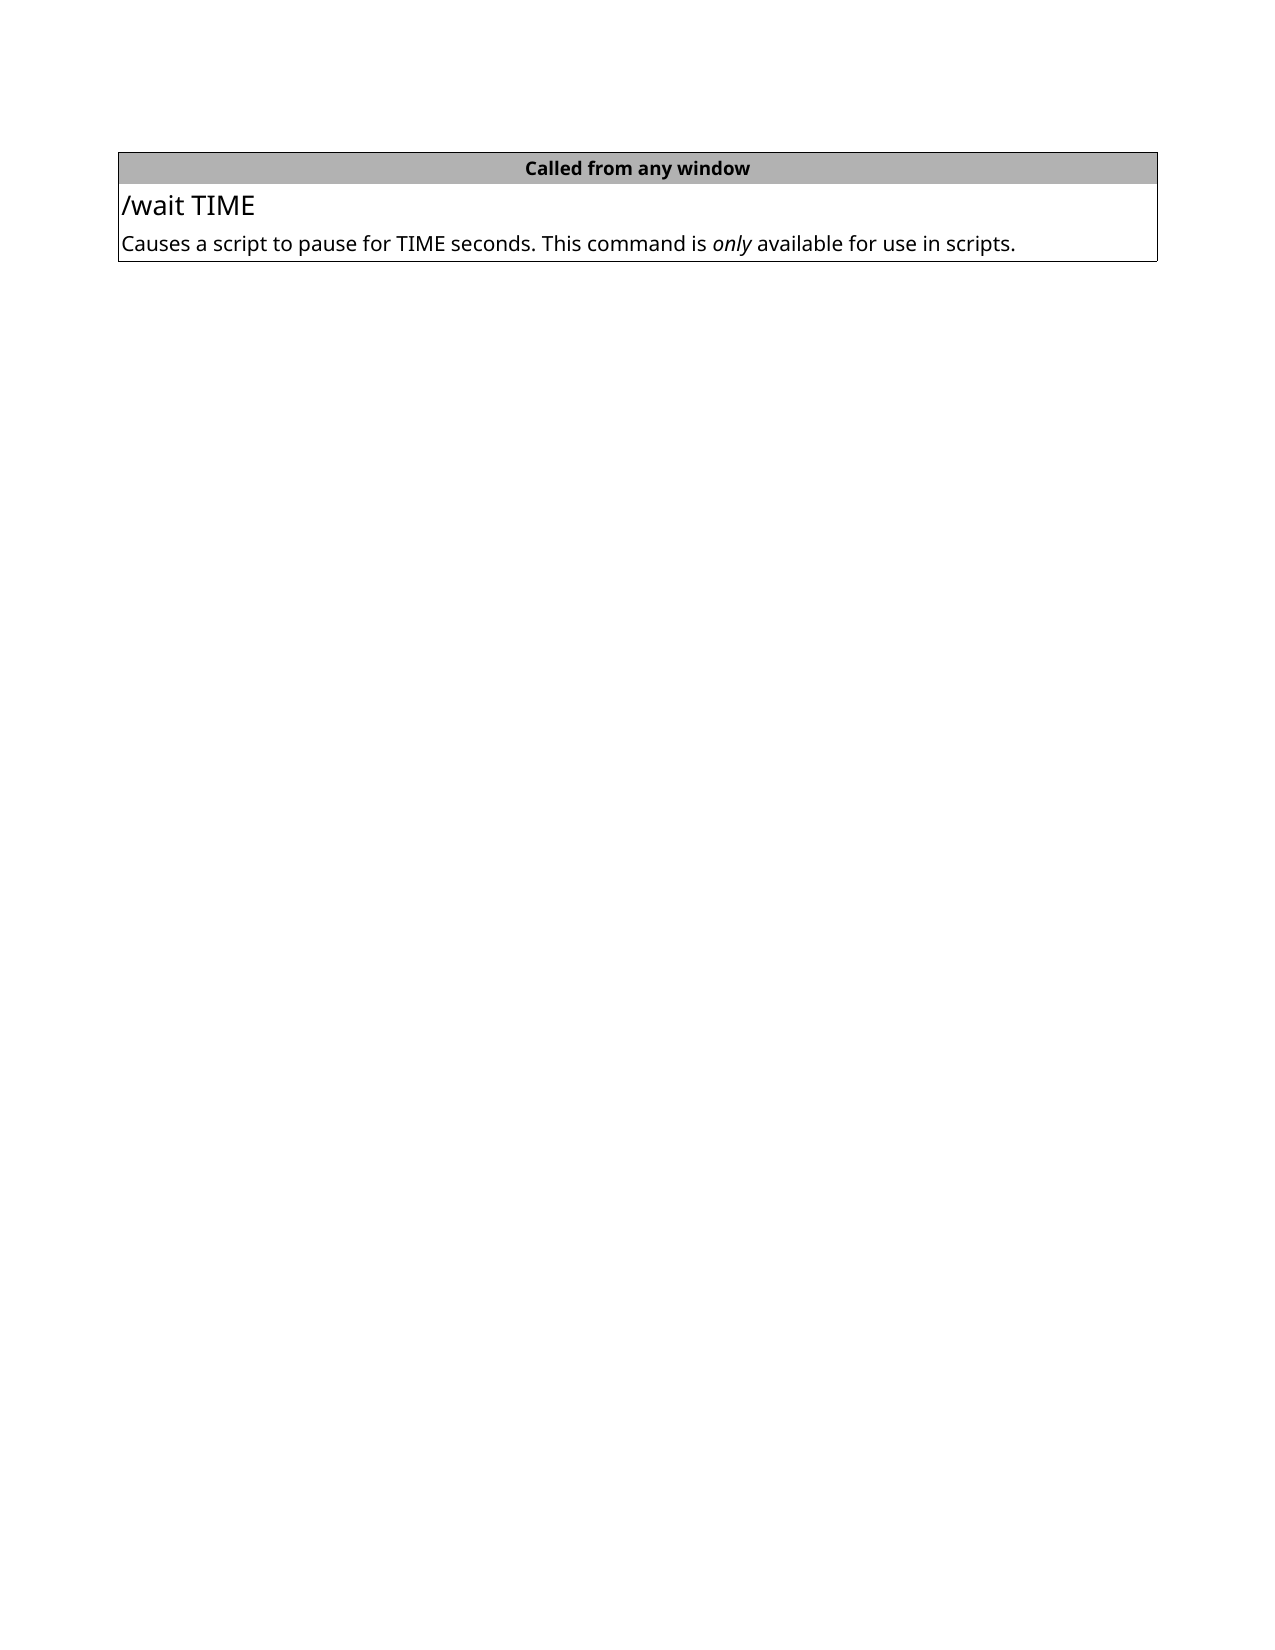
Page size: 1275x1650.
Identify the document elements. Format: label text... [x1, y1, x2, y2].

table_cell Causes a script to pause for TIME seconds. This command is only available for use in scripts. [119, 226, 1157, 261]
table_header Called from any window [119, 153, 1157, 184]
table_cell /wait TIME [119, 184, 1157, 226]
